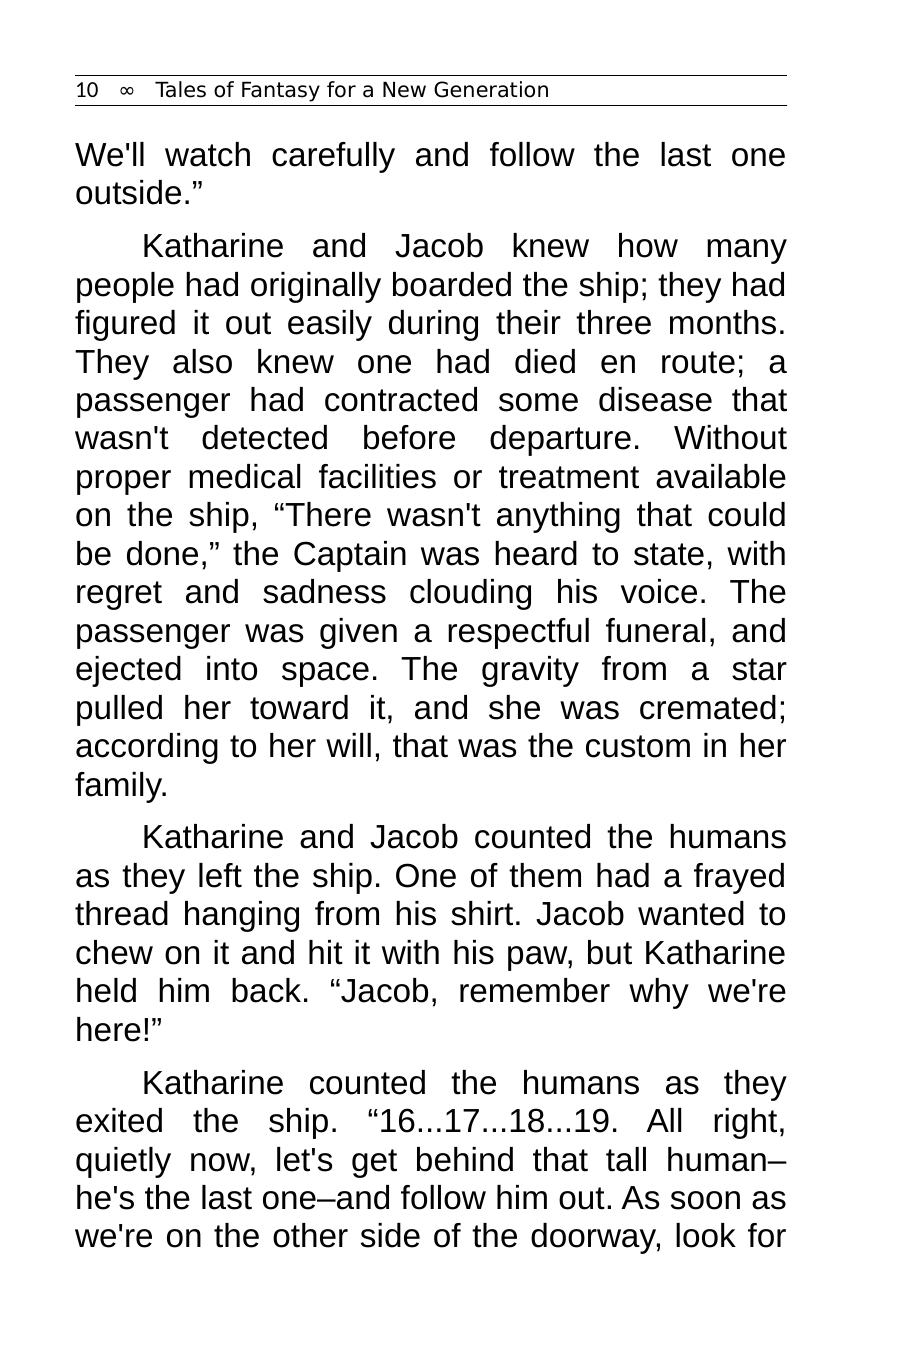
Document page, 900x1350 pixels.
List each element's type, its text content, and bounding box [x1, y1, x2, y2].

text Katharine counted the humans as they exited the ship. “16...17...18...19. All right, quietly now, let's get behind that tall human–he's the last one–and follow him out. As soon as we're on the other side of the doorway, look for [75, 1063, 787, 1255]
text Katharine and Jacob counted the humans as they left the ship. One of them had a frayed thread hanging from his shirt. Jacob wanted to chew on it and hit it with his paw, but Katharine held him back. “Jacob, remember why we're here!” [75, 818, 787, 1048]
text We'll watch carefully and follow the last one outside.” [75, 135, 787, 212]
text Katharine and Jacob knew how many people had originally boarded the ship; they had figured it out easily during their three months. They also knew one had died en route; a passenger had contracted some disease that wasn't detected before departure. Without proper medical facilities or treatment available on the ship, “There wasn't anything that could be done,” the Captain was heard to state, with regret and sadness clouding his voice. The passenger was given a respectful funeral, and ejected into space. The gravity from a star pulled her toward it, and she was cremated; according to her will, that was the custom in her family. [75, 226, 787, 803]
